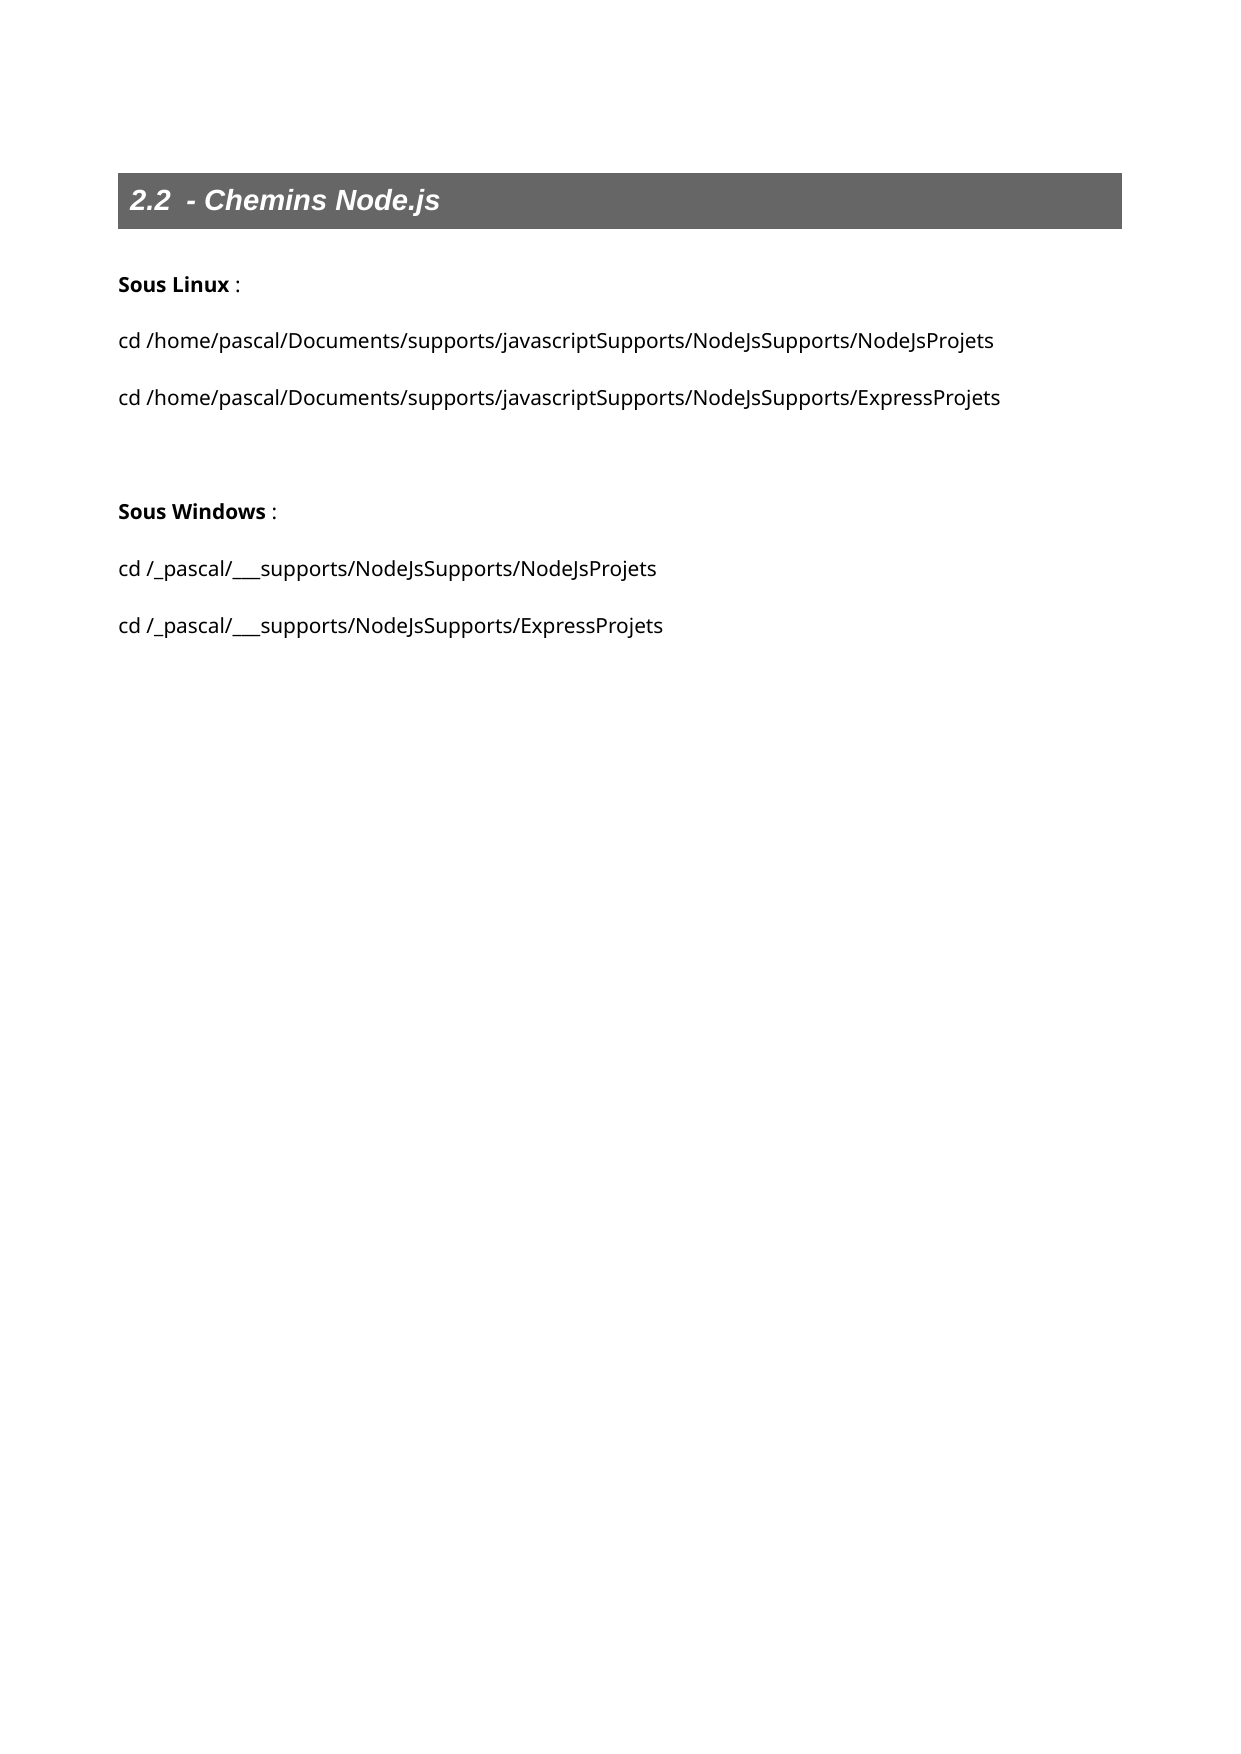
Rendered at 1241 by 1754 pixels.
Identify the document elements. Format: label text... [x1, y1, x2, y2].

text Sous Windows : [118, 497, 1122, 526]
text cd /_pascal/___supports/NodeJsSupports/ExpressProjets [118, 611, 1122, 639]
text Sous Linux : [118, 270, 1122, 298]
text cd /_pascal/___supports/NodeJsSupports/NodeJsProjets [118, 554, 1122, 583]
text cd /home/pascal/Documents/supports/javascriptSupports/NodeJsSupports/ExpressProjets [118, 383, 1122, 412]
subtitle - Chemins Node.js [118, 173, 1122, 229]
text cd /home/pascal/Documents/supports/javascriptSupports/NodeJsSupports/NodeJsProjets [118, 327, 1122, 355]
